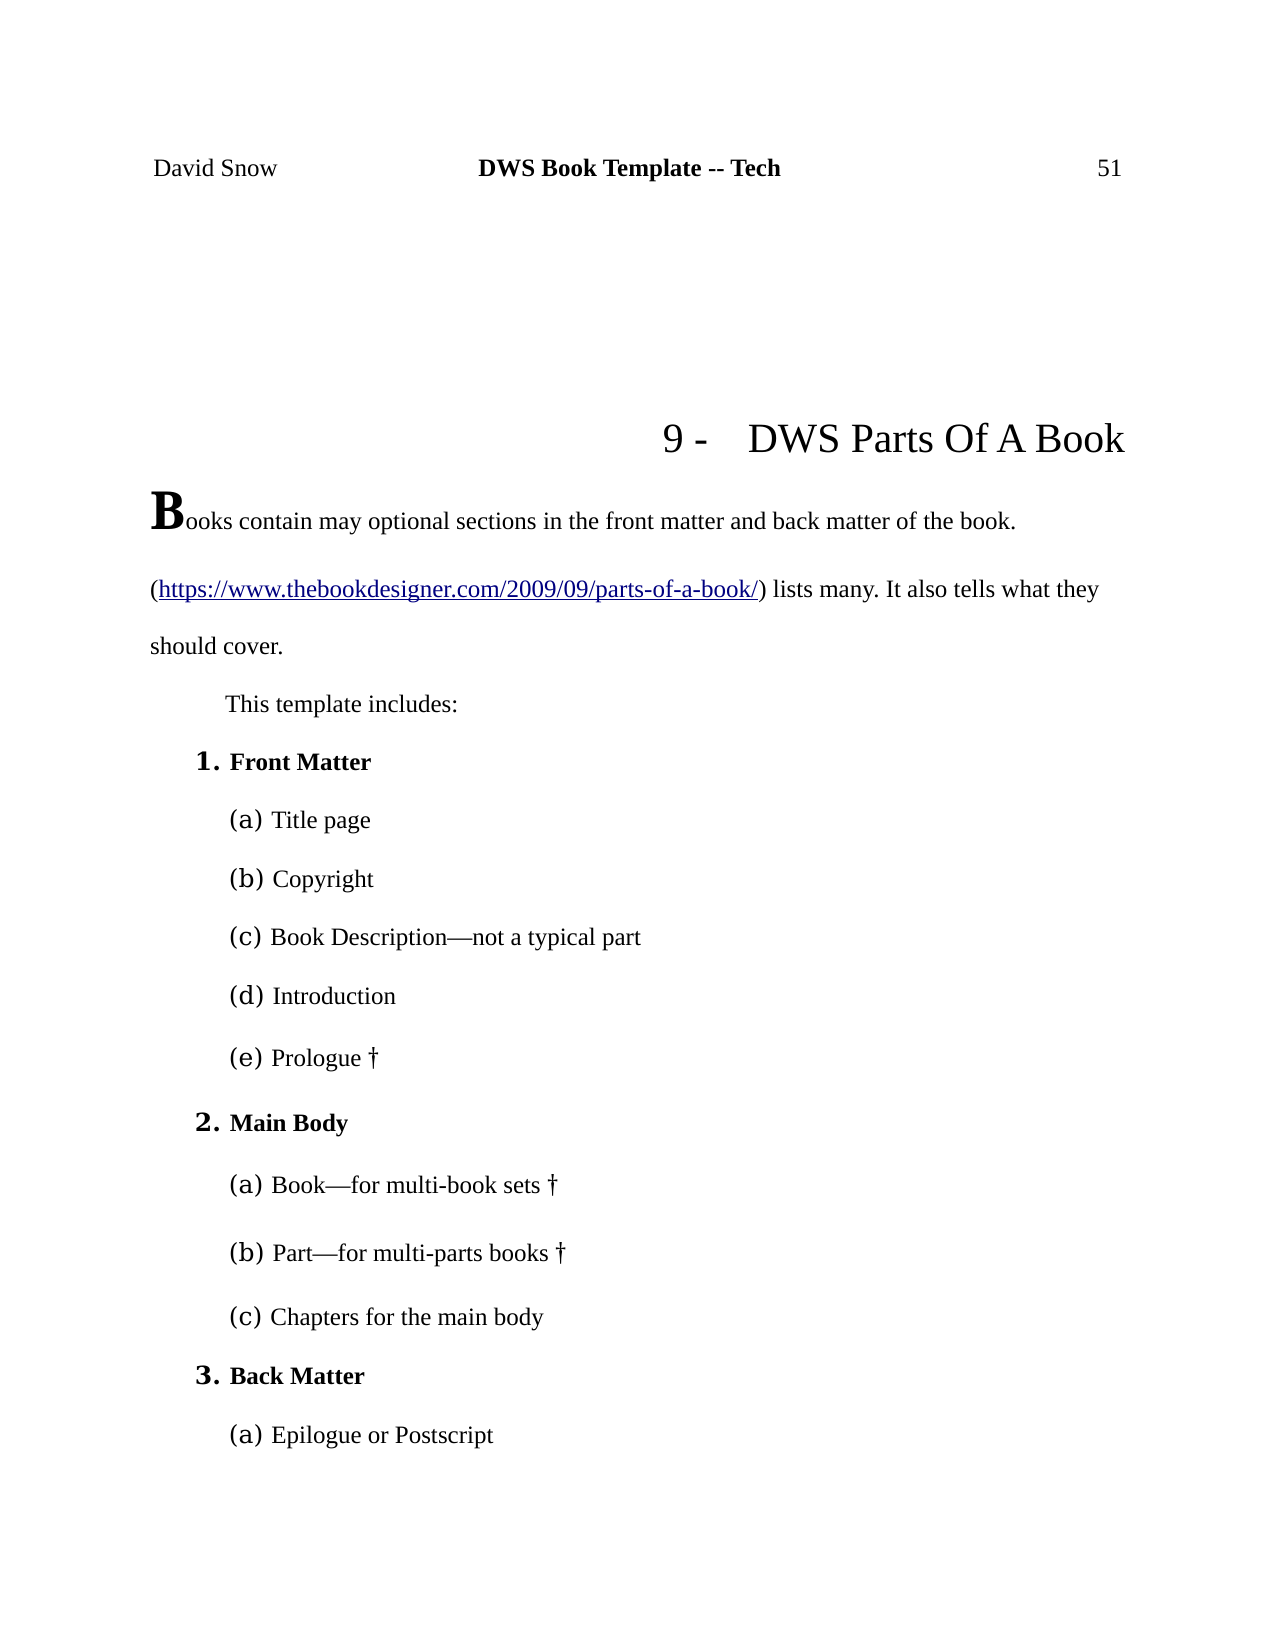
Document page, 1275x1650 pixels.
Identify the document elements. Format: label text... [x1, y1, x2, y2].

list Front Matter [186, 746, 1125, 776]
text This template includes: [150, 689, 1125, 718]
list Chapters for the main body [221, 1302, 1125, 1332]
list Epilogue or Postscript [221, 1420, 1125, 1449]
list Main Body [186, 1107, 1125, 1137]
subtitle DWS Parts Of A Book [150, 414, 1125, 462]
list Book—for multi-book sets † [221, 1166, 1125, 1200]
list Copyright [221, 864, 1125, 893]
list Prologue † [221, 1039, 1125, 1073]
list Part—for multi-parts books † [221, 1234, 1125, 1268]
list Back Matter [186, 1361, 1125, 1390]
list Introduction [221, 981, 1125, 1010]
list Book Description—not a typical part [221, 922, 1125, 952]
list Title page [221, 805, 1125, 834]
text Books contain may optional sections in the front matter and back matter of the book. (https://www.thebookdesigner.com/2009/09/parts-of-a-book/) lists many. It also tells what they should cover. [150, 474, 1125, 660]
